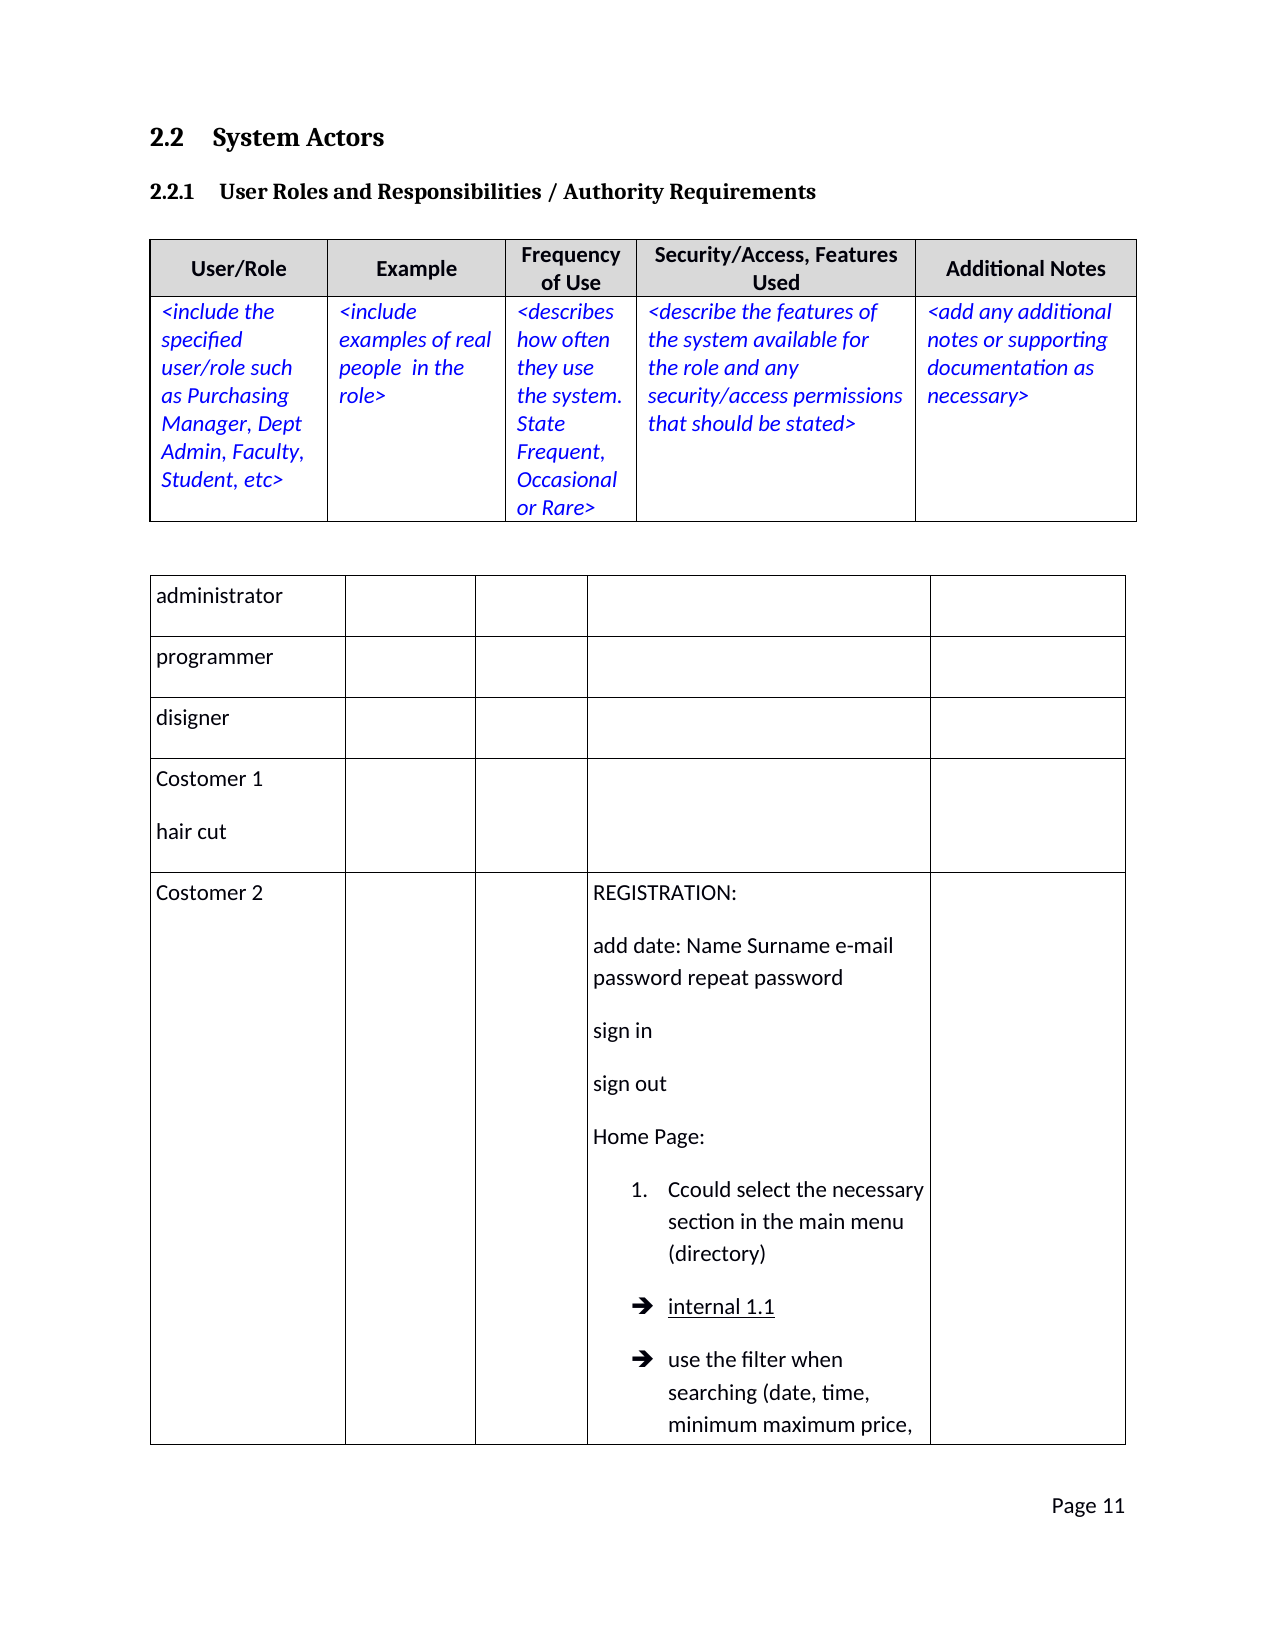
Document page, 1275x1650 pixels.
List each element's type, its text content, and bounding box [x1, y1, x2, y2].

table_cell Costomer 2 [151, 873, 345, 1444]
table_cell [588, 759, 930, 872]
table_header [931, 576, 1125, 636]
table_cell [476, 698, 587, 758]
table_cell [931, 873, 1125, 1444]
table_cell [931, 759, 1125, 872]
table_cell [346, 759, 475, 872]
table_cell programmer [151, 637, 345, 697]
table_header Additional Notes [916, 240, 1136, 296]
table_cell <add any additional notes or supporting documentation as necessary> [916, 297, 1136, 521]
table_cell [931, 637, 1125, 697]
table_cell [346, 637, 475, 697]
table_cell [476, 759, 587, 872]
table_cell Costomer 1 hair cut [151, 759, 345, 872]
table_cell [588, 637, 930, 697]
table_header administrator [151, 576, 345, 636]
table_header Frequency of Use [506, 240, 636, 296]
table_cell REGISTRATION: add date: Name Surname e-mail password repeat password sign in sign out Home Page: Сcould select the necessary section in the main menu (directory) internal 1.1 use the filter when searching (date, time, minimum maximum price, location territorial search by map selection of S : service selection internal 1.1.1 choosing a convenient time contact the S phone watches, etc. C can search services in the search bar C can entry to the S schedule (duplicate calendar) C can send a request for the selected time of servise C can receve notifications C can edit their profile C can create and redact list of their S help feedback [588, 873, 930, 1444]
table_header User/Role [151, 240, 327, 296]
table_cell [346, 698, 475, 758]
subtitle 2.2.1 User Roles and Responsibilities / Authority Requirements [150, 178, 1125, 235]
table_cell [476, 873, 587, 1444]
table_cell disigner [151, 698, 345, 758]
table_header Security/Access, Features Used [637, 240, 915, 296]
table_cell <describe the features of the system available for the role and any security/access permissions that should be stated> [637, 297, 915, 521]
table_cell <describes how often they use the system. State Frequent, Occasional or Rare> [506, 297, 636, 521]
table_header [476, 576, 587, 636]
table_cell [476, 637, 587, 697]
subtitle 2.2 System Actors [150, 122, 1125, 153]
table_header Example [328, 240, 505, 296]
table_header [346, 576, 475, 636]
table_header [588, 576, 930, 636]
table_cell <include the specified user/role such as Purchasing Manager, Dept Admin, Faculty, Student, etc> [151, 297, 327, 521]
table_cell [346, 873, 475, 1444]
table_cell [931, 698, 1125, 758]
table_cell <include examples of real people in the role> [328, 297, 505, 521]
table_cell [588, 698, 930, 758]
